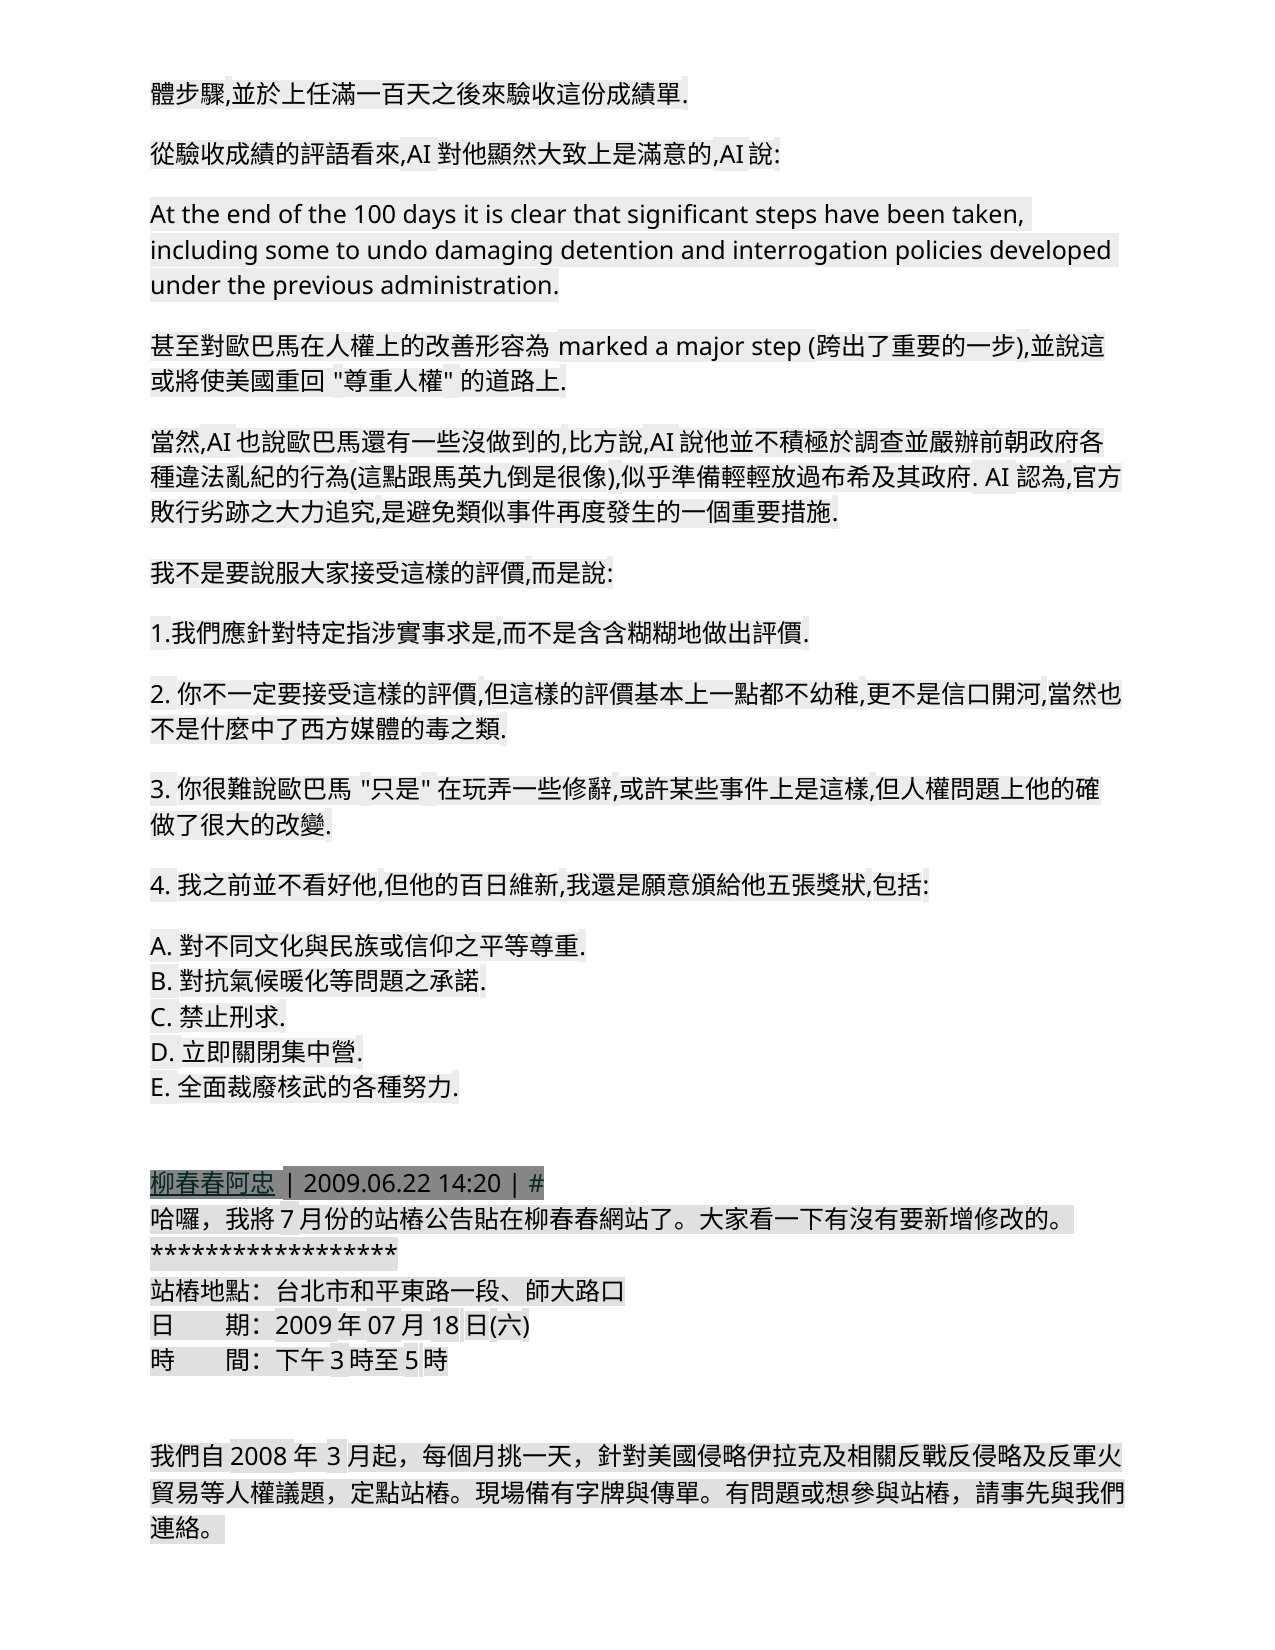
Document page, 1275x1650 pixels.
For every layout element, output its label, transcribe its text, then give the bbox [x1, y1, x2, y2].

text 我不是要說服大家接受這樣的評價,而是說: [150, 554, 1125, 589]
text 甚至對歐巴馬在人權上的改善形容為 marked a major step (跨出了重要的一步),並說這或將使美國重回 "尊重人權" 的道路上. [150, 327, 1125, 398]
text 柳春春阿忠 | 2009.06.22 14:20 | # [150, 1164, 1125, 1200]
text 當然,AI也說歐巴馬還有一些沒做到的,比方說,AI說他並不積極於調查並嚴辦前朝政府各種違法亂紀的行為(這點跟馬英九倒是很像),似乎準備輕輕放過布希及其政府. AI 認為,官方敗行劣跡之大力追究,是避免類似事件再度發生的一個重要措施. [150, 423, 1125, 529]
text 體步驟,並於上任滿一百天之後來驗收這份成績單. [150, 75, 1125, 110]
text A. 對不同文化與民族或信仰之平等尊重. B. 對抗氣候暖化等問題之承諾. C. 禁止刑求. D. 立即關閉集中營. E. 全面裁廢核武的各種努力. [150, 927, 1125, 1139]
text 我們自2008 年 3 月起，每個月挑一天，針對美國侵略伊拉克及相關反戰反侵略及反軍火貿易等人權議題，定點站樁。現場備有字牌與傳單。有問題或想參與站樁，請事先與我們連絡。 [150, 1402, 1125, 1544]
text At the end of the 100 days it is clear that significant steps have been taken, including some to undo damaging detention and interrogation policies developed under the previous administration. [150, 196, 1125, 302]
text 從驗收成績的評語看來,AI 對他顯然大致上是滿意的,AI說: [150, 135, 1125, 171]
text 3. 你很難說歐巴馬 "只是" 在玩弄一些修辭,或許某些事件上是這樣,但人權問題上他的確做了很大的改變. [150, 771, 1125, 842]
text 2. 你不一定要接受這樣的評價,但這樣的評價基本上一點都不幼稚,更不是信口開河,當然也不是什麼中了西方媒體的毒之類. [150, 675, 1125, 746]
text 哈囉，我將7月份的站樁公告貼在柳春春網站了。大家看一下有沒有要新增修改的。 ****************** 站樁地點：台北市和平東路一段、師大路口 日 期：2009年07月18日(六) 時 間：下午3時至5時 [150, 1200, 1125, 1377]
text 4. 我之前並不看好他,但他的百日維新,我還是願意頒給他五張獎狀,包括: [150, 867, 1125, 902]
text 1.我們應針對特定指涉實事求是,而不是含含糊糊地做出評價. [150, 614, 1125, 650]
